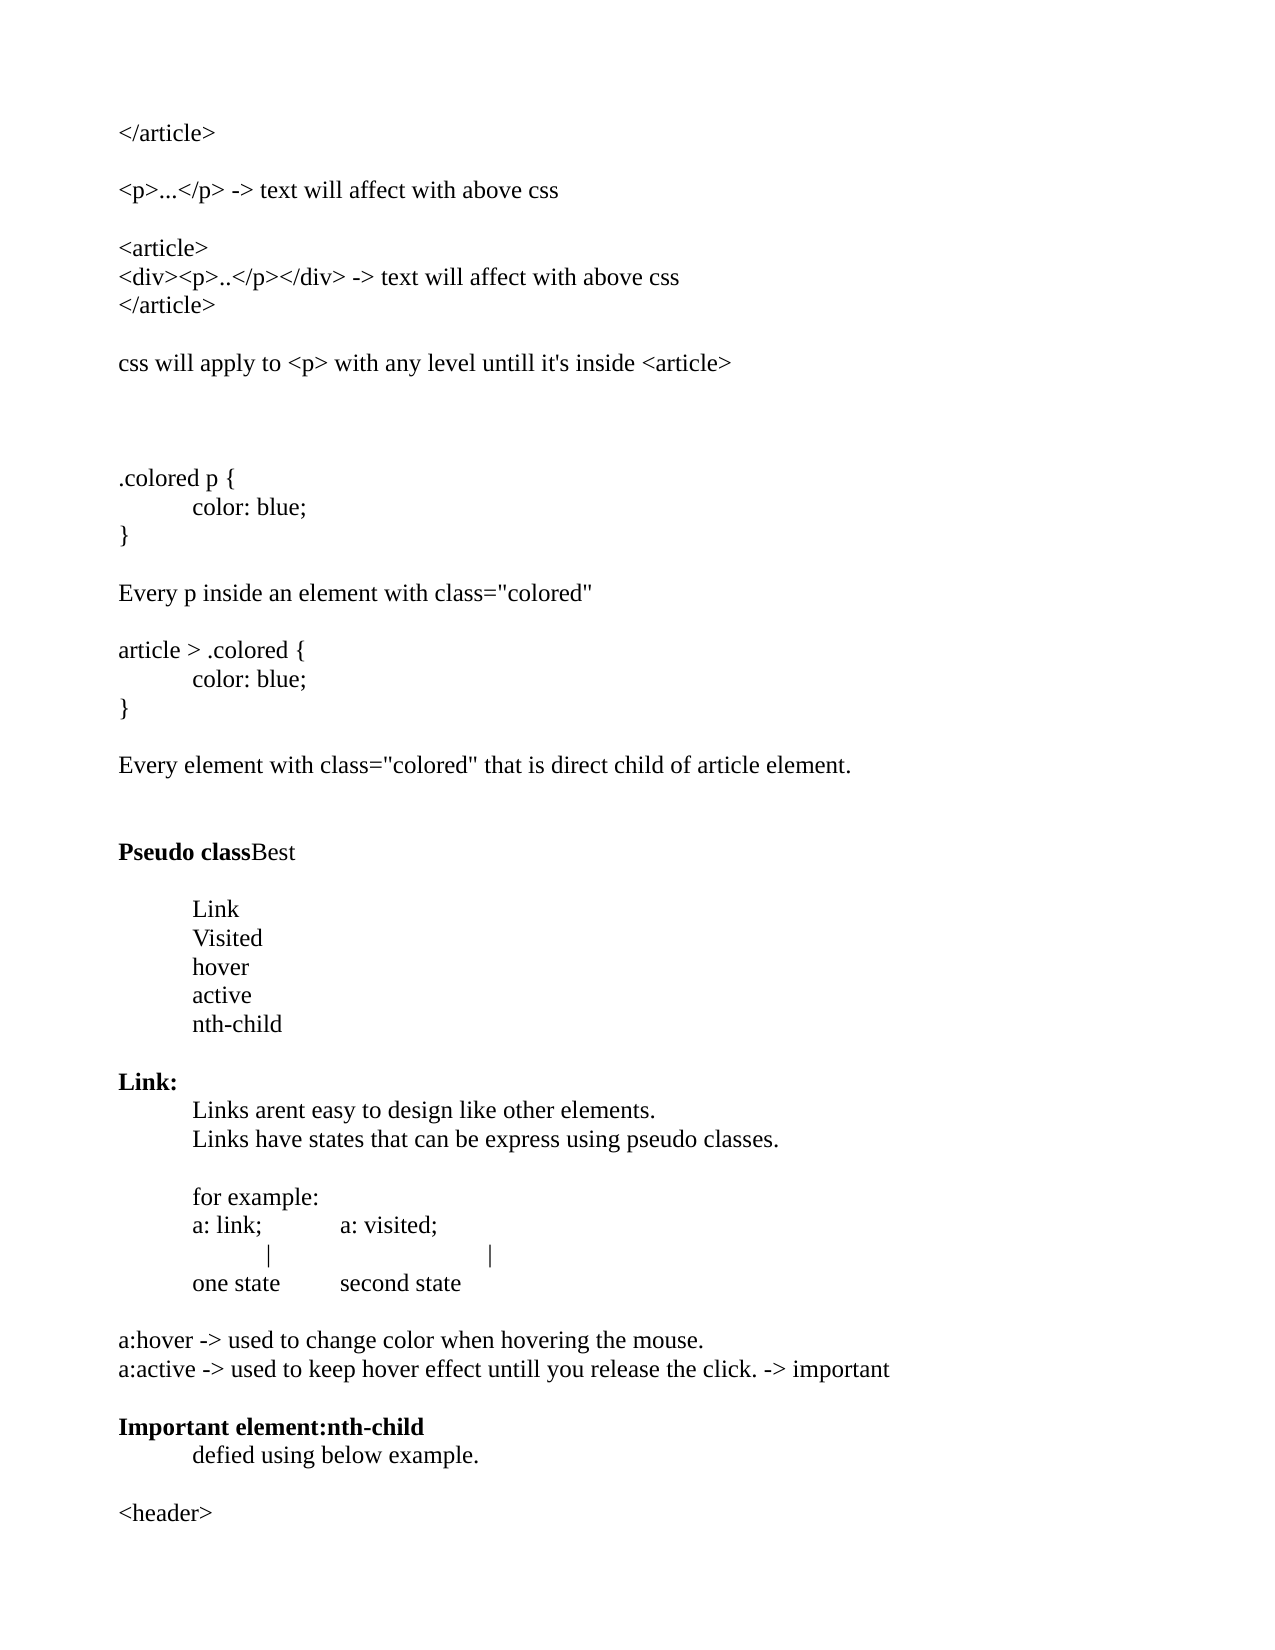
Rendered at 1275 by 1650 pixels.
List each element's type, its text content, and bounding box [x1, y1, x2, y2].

text defied using below example. [118, 1441, 1157, 1469]
text } [118, 693, 1157, 722]
text Every p inside an element with class="colored" [118, 578, 1157, 607]
text a:hover -> used to change color when hovering the mouse. [118, 1326, 1157, 1354]
text Visited [118, 923, 1157, 952]
text active [118, 981, 1157, 1009]
text color: blue; [118, 492, 1157, 521]
text </article> [118, 118, 1157, 147]
text | | [118, 1239, 1157, 1268]
text css will apply to <p> with any level untill it's inside <article> [118, 348, 1157, 377]
text } [118, 521, 1157, 549]
text Links have states that can be express using pseudo classes. [118, 1124, 1157, 1153]
text article > .colored { [118, 636, 1157, 664]
text Link: [118, 1067, 1157, 1096]
text one state second state [118, 1268, 1157, 1297]
text Important element:nth-child [118, 1412, 1157, 1441]
text <header> [118, 1498, 1157, 1527]
text nth-child [118, 1009, 1157, 1038]
text Pseudo classBest [118, 837, 1157, 866]
text hover [118, 952, 1157, 981]
text Links arent easy to design like other elements. [118, 1096, 1157, 1124]
text Link [118, 894, 1157, 923]
text </article> [118, 291, 1157, 319]
text <article> [118, 233, 1157, 262]
text for example: [118, 1182, 1157, 1211]
text color: blue; [118, 664, 1157, 693]
text <div><p>..</p></div> -> text will affect with above css [118, 262, 1157, 291]
text <p>...</p> -> text will affect with above css [118, 176, 1157, 204]
text a:active -> used to keep hover effect untill you release the click. -> important [118, 1354, 1157, 1383]
text Every element with class="colored" that is direct child of article element. [118, 751, 1157, 779]
text a: link; a: visited; [118, 1211, 1157, 1239]
text .colored p { [118, 463, 1157, 492]
